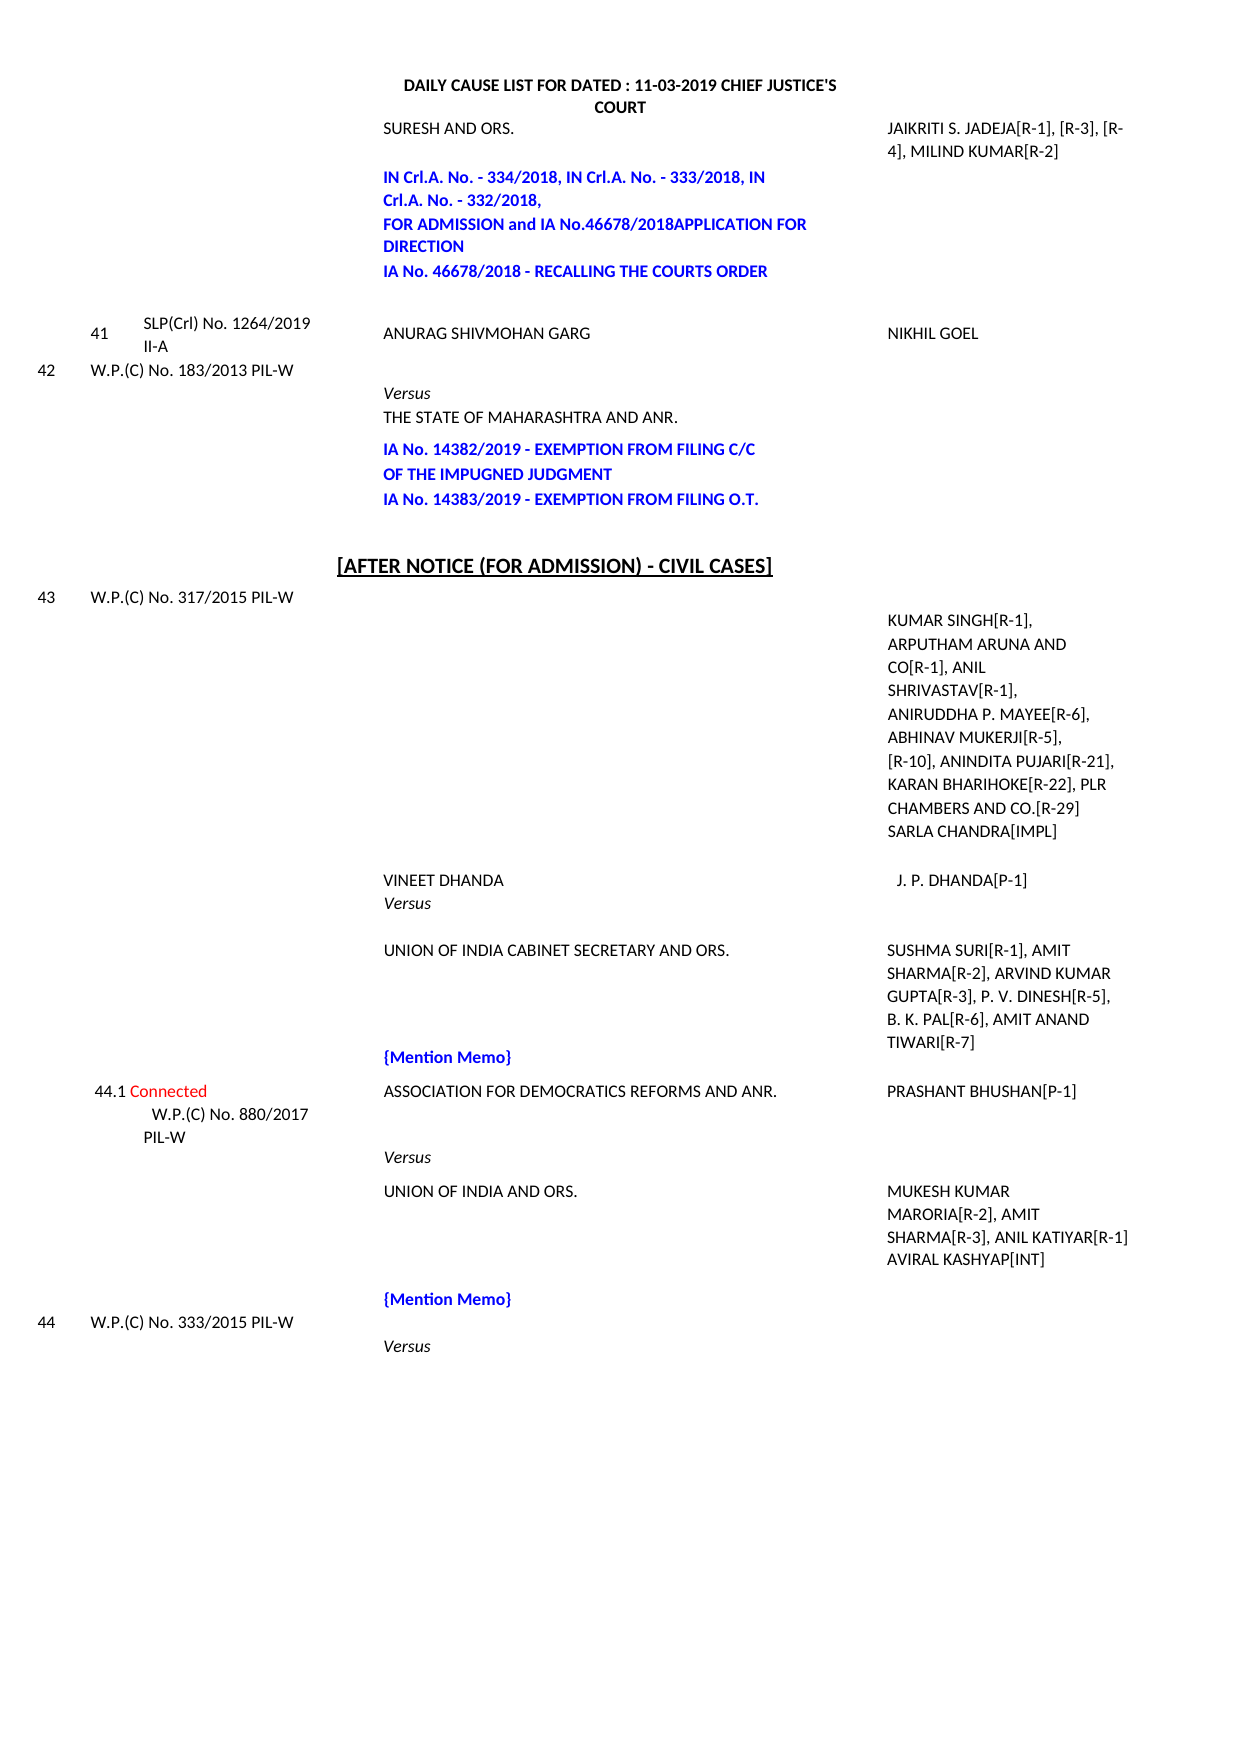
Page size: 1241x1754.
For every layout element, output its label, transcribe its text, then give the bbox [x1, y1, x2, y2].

list W.P.(C) No. 333/2015 PIL-W [37, 1311, 316, 1333]
text IA No. 14383/2019 - EXEMPTION FROM FILING O.T. [383, 488, 903, 509]
text CHAMBERS AND CO.[R-29] [888, 797, 1149, 818]
table_cell 44.1 Connected W.P.(C) No. 880/2017 PIL-W [90, 1080, 383, 1180]
text Versus [383, 382, 903, 404]
text CO[R-1], ANIL [888, 656, 1149, 678]
text THE STATE OF MAHARASHTRA AND ANR. [383, 406, 903, 428]
table_cell NIKHIL GOEL [888, 309, 1134, 359]
list W.P.(C) No. 183/2013 PIL-W [37, 359, 316, 380]
table_cell PRASHANT BHUSHAN[P-1] [887, 1080, 1148, 1180]
text IA No. 14382/2019 - EXEMPTION FROM FILING C/C [383, 438, 903, 460]
text ABHINAV MUKERJI[R-5], [888, 726, 1149, 748]
table_header Versus [384, 892, 887, 939]
list W.P.(C) No. 317/2015 PIL-W [37, 586, 903, 607]
text KUMAR SINGH[R-1], [888, 609, 1149, 631]
text [AFTER NOTICE (FOR ADMISSION) - CIVIL CASES] [337, 552, 905, 579]
text SARLA CHANDRA[IMPL] [888, 820, 1149, 842]
table_cell UNION OF INDIA CABINET SECRETARY AND ORS. {Mention Memo} [384, 939, 887, 1080]
table_cell SLP(Crl) No. 1264/2019 II-A [143, 309, 337, 359]
table_header [90, 892, 383, 939]
text SHRIVASTAV[R-1], [888, 679, 1149, 701]
text Versus [383, 1335, 1090, 1357]
table_cell 41 [90, 309, 143, 359]
text VINEET DHANDA J. P. DHANDA[P-1] [383, 869, 1149, 891]
table_cell SUSHMA SURI[R-1], AMIT SHARMA[R-2], ARVIND KUMAR GUPTA[R-3], P. V. DINESH[R-5], B. K. PAL[R-6], AMIT ANAND TIWARI[R-7] [887, 939, 1148, 1080]
table_cell ASSOCIATION FOR DEMOCRATICS REFORMS AND ANR. Versus [384, 1080, 887, 1180]
table_cell [143, 118, 337, 309]
text [R-10], ANINDITA PUJARI[R-21], [888, 750, 1149, 772]
text OF THE IMPUGNED JUDGMENT [383, 463, 781, 484]
text ANIRUDDHA P. MAYEE[R-6], [888, 703, 1149, 725]
table_cell [90, 118, 143, 309]
table_cell ANURAG SHIVMOHAN GARG [337, 309, 887, 359]
table_cell [90, 939, 383, 1080]
table_cell JAIKRITI S. JADEJA[R-1], [R-3], [R-4], MILIND KUMAR[R-2] [888, 118, 1134, 309]
table_header [887, 892, 1148, 939]
table_cell MUKESH KUMAR MARORIA[R-2], AMIT SHARMA[R-3], ANIL KATIYAR[R-1] AVIRAL KASHYAP[INT] [887, 1180, 1148, 1311]
table_cell UNION OF INDIA AND ORS. {Mention Memo} [384, 1180, 887, 1311]
table_cell SURESH AND ORS. IN Crl.A. No. - 334/2018, IN Crl.A. No. - 333/2018, IN Crl.A. No. - 332/2018, FOR ADMISSION and IA No.46678/2018APPLICATION FOR DIRECTION IA No. 46678/2018 - RECALLING THE COURTS ORDER [337, 118, 887, 309]
table_cell [90, 1180, 383, 1311]
text KARAN BHARIHOKE[R-22], PLR [888, 773, 1149, 795]
text ARPUTHAM ARUNA AND [888, 633, 1149, 654]
